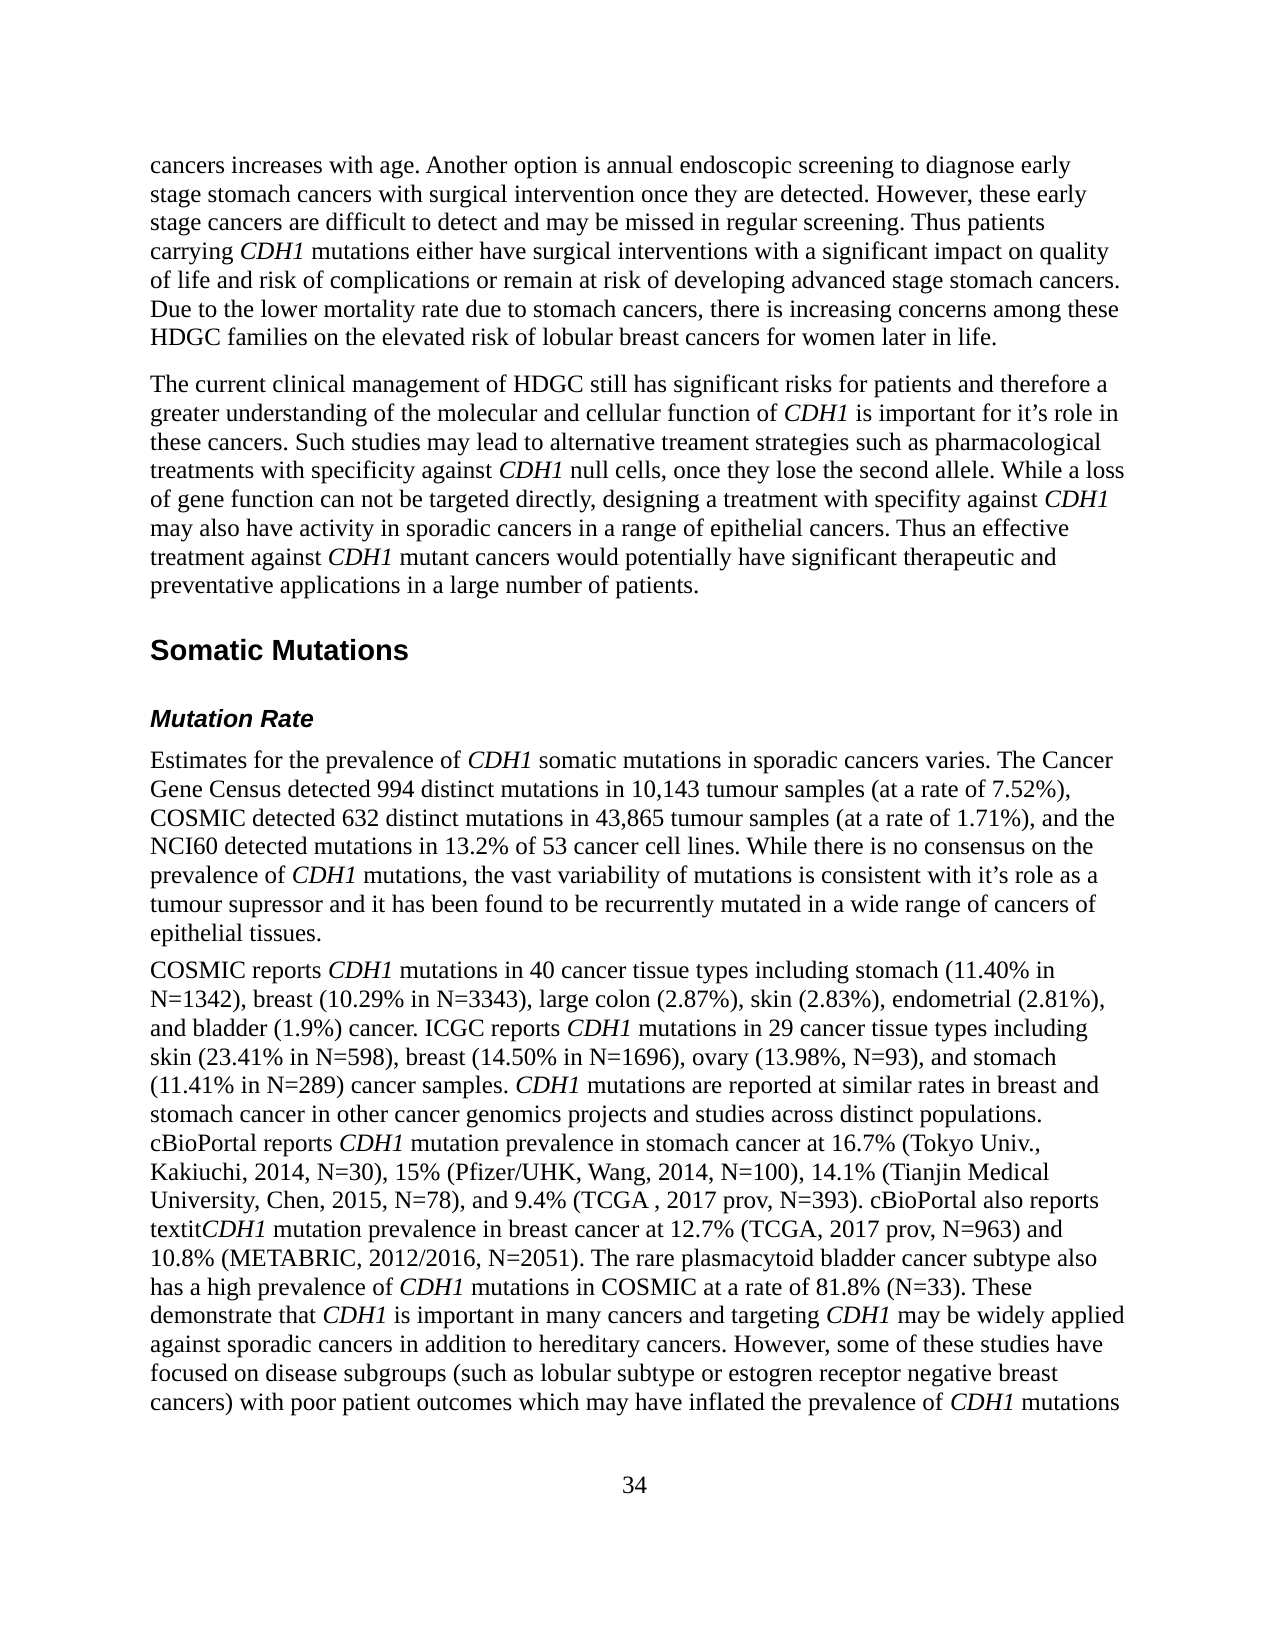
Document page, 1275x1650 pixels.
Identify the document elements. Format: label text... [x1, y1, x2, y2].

subtitle Mutation Rate [150, 704, 1125, 733]
text COSMIC reports CDH1 mutations in 40 cancer tissue types including stomach (11.40% in N=1342), breast (10.29% in N=3343), large colon (2.87%), skin (2.83%), endometrial (2.81%), and bladder (1.9%) cancer. ICGC reports CDH1 mutations in 29 cancer tissue types including skin (23.41% in N=598), breast (14.50% in N=1696), ovary (13.98%, N=93), and stomach (11.41% in N=289) cancer samples. CDH1 mutations are reported at similar rates in breast and stomach cancer in other cancer genomics projects and studies across distinct populations. cBioPortal reports CDH1 mutation prevalence in stomach cancer at 16.7% (Tokyo Univ., Kakiuchi, 2014, N=30), 15% (Pfizer/UHK, Wang, 2014, N=100), 14.1% (Tianjin Medical University, Chen, 2015, N=78), and 9.4% (TCGA , 2017 prov, N=393). cBioPortal also reports textitCDH1 mutation prevalence in breast cancer at 12.7% (TCGA, 2017 prov, N=963) and 10.8% (METABRIC, 2012/2016, N=2051). The rare plasmacytoid bladder cancer subtype also has a high prevalence of CDH1 mutations in COSMIC at a rate of 81.8% (N=33). These demonstrate that CDH1 is important in many cancers and targeting CDH1 may be widely applied against sporadic cancers in addition to hereditary cancers. However, some of these studies have focused on disease subgroups (such as lobular subtype or estogren receptor negative breast cancers) with poor patient outcomes which may have inflated the prevalence of CDH1 mutations [150, 955, 1125, 1415]
subtitle Somatic Mutations [150, 633, 1125, 667]
text The current clinical management of HDGC still has significant risks for patients and therefore a greater understanding of the molecular and cellular function of CDH1 is important for it’s role in these cancers. Such studies may lead to alternative treament strategies such as pharmacological treatments with specificity against CDH1 null cells, once they lose the second allele. While a loss of gene function can not be targeted directly, designing a treatment with specifity against CDH1 may also have activity in sporadic cancers in a range of epithelial cancers. Thus an effective treatment against CDH1 mutant cancers would potentially have significant therapeutic and preventative applications in a large number of patients. [150, 369, 1125, 599]
text cancers increases with age. Another option is annual endoscopic screening to diagnose early stage stomach cancers with surgical intervention once they are detected. However, these early stage cancers are difficult to detect and may be missed in regular screening. Thus patients carrying CDH1 mutations either have surgical interventions with a significant impact on quality of life and risk of complications or remain at risk of developing advanced stage stomach cancers. Due to the lower mortality rate due to stomach cancers, there is increasing concerns among these HDGC families on the elevated risk of lobular breast cancers for women later in life. [150, 150, 1125, 351]
text Estimates for the prevalence of CDH1 somatic mutations in sporadic cancers varies. The Cancer Gene Census detected 994 distinct mutations in 10,143 tumour samples (at a rate of 7.52%), COSMIC detected 632 distinct mutations in 43,865 tumour samples (at a rate of 1.71%), and the NCI60 detected mutations in 13.2% of 53 cancer cell lines. While there is no consensus on the prevalence of CDH1 mutations, the vast variability of mutations is consistent with it’s role as a tumour supressor and it has been found to be recurrently mutated in a wide range of cancers of epithelial tissues. [150, 745, 1125, 946]
